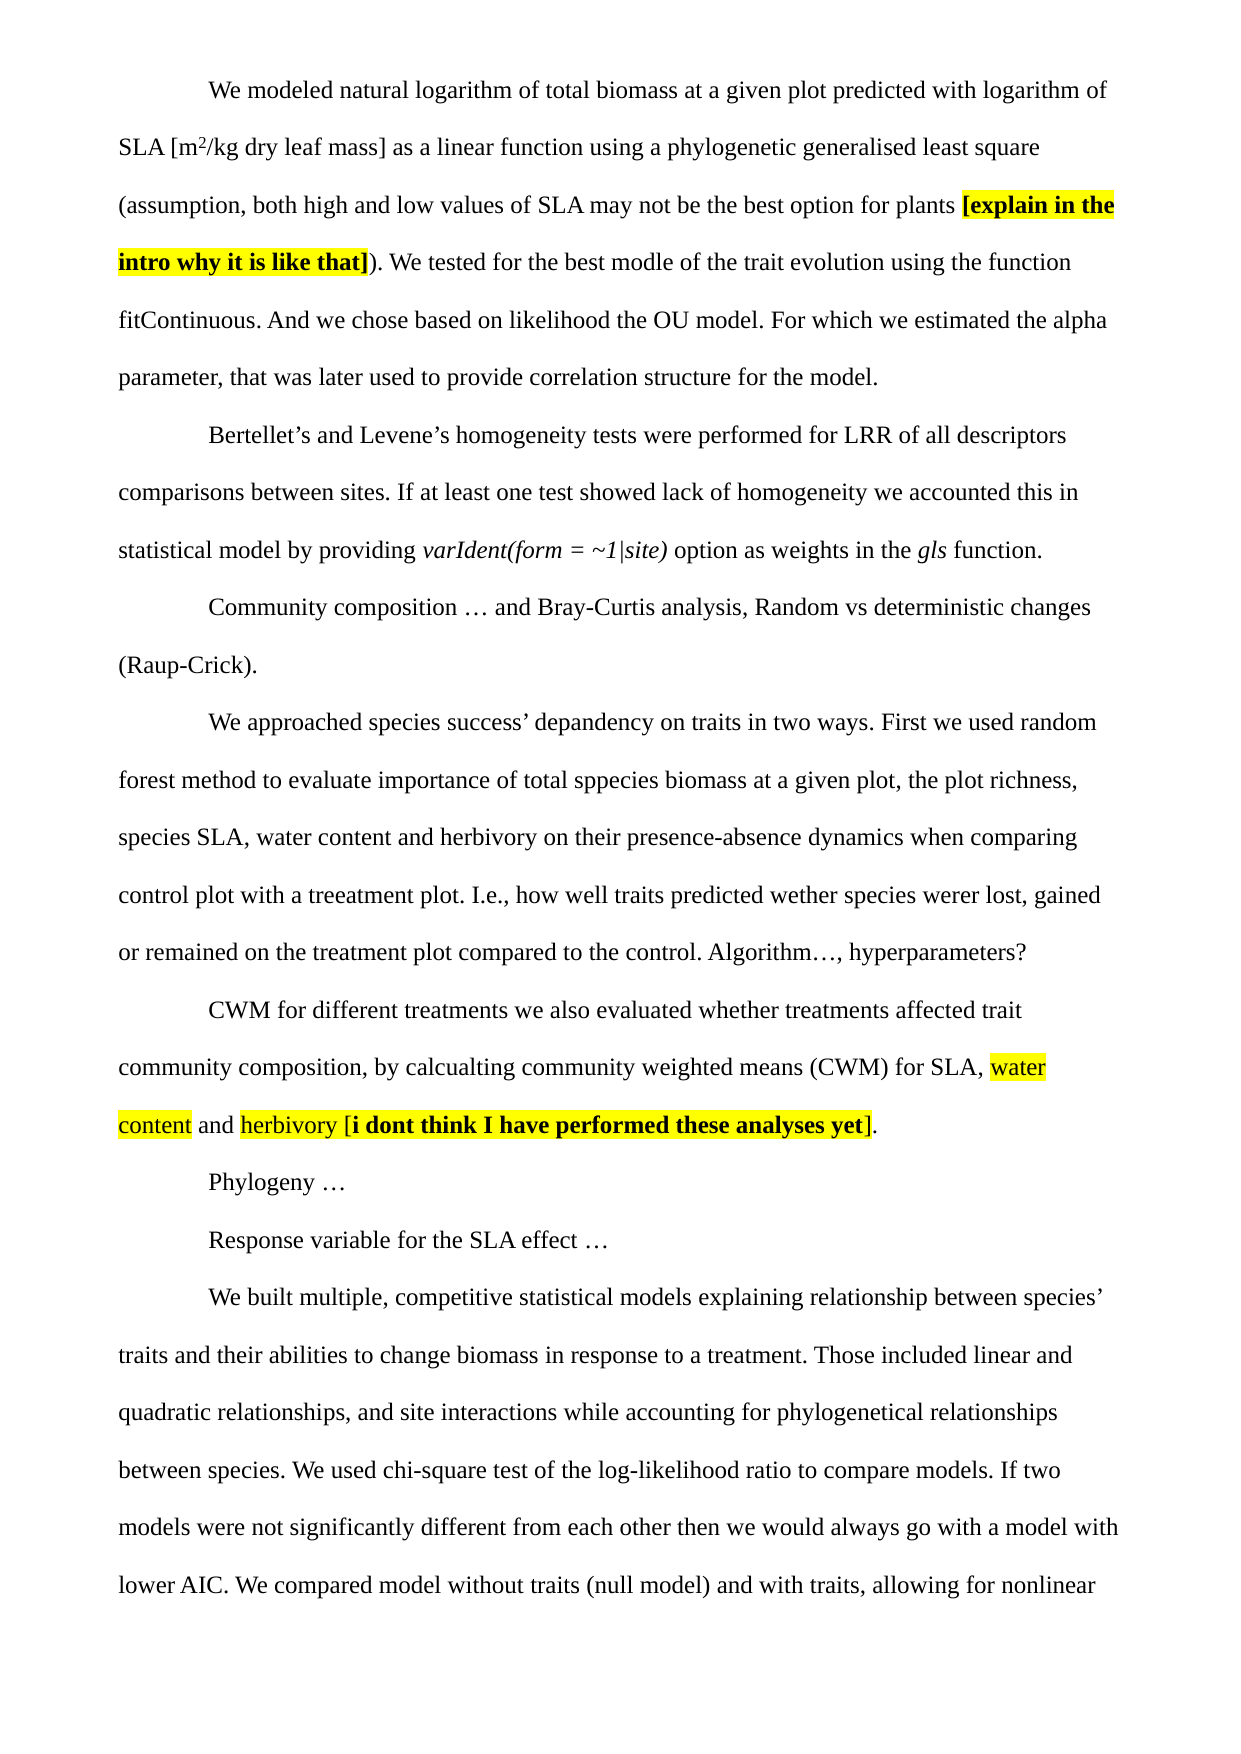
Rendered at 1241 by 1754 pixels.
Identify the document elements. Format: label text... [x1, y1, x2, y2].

text CWM for different treatments we also evaluated whether treatments affected trait community composition, by calcualting community weighted means (CWM) for SLA, water content and herbivory [i dont think I have performed these analyses yet]. [118, 995, 1122, 1139]
text Community composition … and Bray-Curtis analysis, Random vs deterministic changes (Raup-Crick). [118, 592, 1122, 679]
text Response variable for the SLA effect … [118, 1225, 1122, 1254]
text We built multiple, competitive statistical models explaining relationship between species’ traits and their abilities to change biomass in response to a treatment. Those included linear and quadratic relationships, and site interactions while accounting for phylogenetical relationships between species. We used chi-square test of the log-likelihood ratio to compare models. If two models were not significantly different from each other then we would always go with a model with lower AIC. We compared model without traits (null model) and with traits, allowing for nonlinear [118, 1282, 1122, 1599]
text Phylogeny … [118, 1167, 1122, 1196]
text Bertellet’s and Levene’s homogeneity tests were performed for LRR of all descriptors comparisons between sites. If at least one test showed lack of homogeneity we accounted this in statistical model by providing varIdent(form = ~1|site) option as weights in the gls function. [118, 420, 1122, 564]
text We modeled natural logarithm of total biomass at a given plot predicted with logarithm of SLA [m2/kg dry leaf mass] as a linear function using a phylogenetic generalised least square (assumption, both high and low values of SLA may not be the best option for plants [explain in the intro why it is like that]). We tested for the best modle of the trait evolution using the function fitContinuous. And we chose based on likelihood the OU model. For which we estimated the alpha parameter, that was later used to provide correlation structure for the model. [118, 75, 1122, 391]
text We approached species success’ depandency on traits in two ways. First we used random forest method to evaluate importance of total sppecies biomass at a given plot, the plot richness, species SLA, water content and herbivory on their presence-absence dynamics when comparing control plot with a treeatment plot. I.e., how well traits predicted wether species werer lost, gained or remained on the treatment plot compared to the control. Algorithm…, hyperparameters? [118, 707, 1122, 966]
